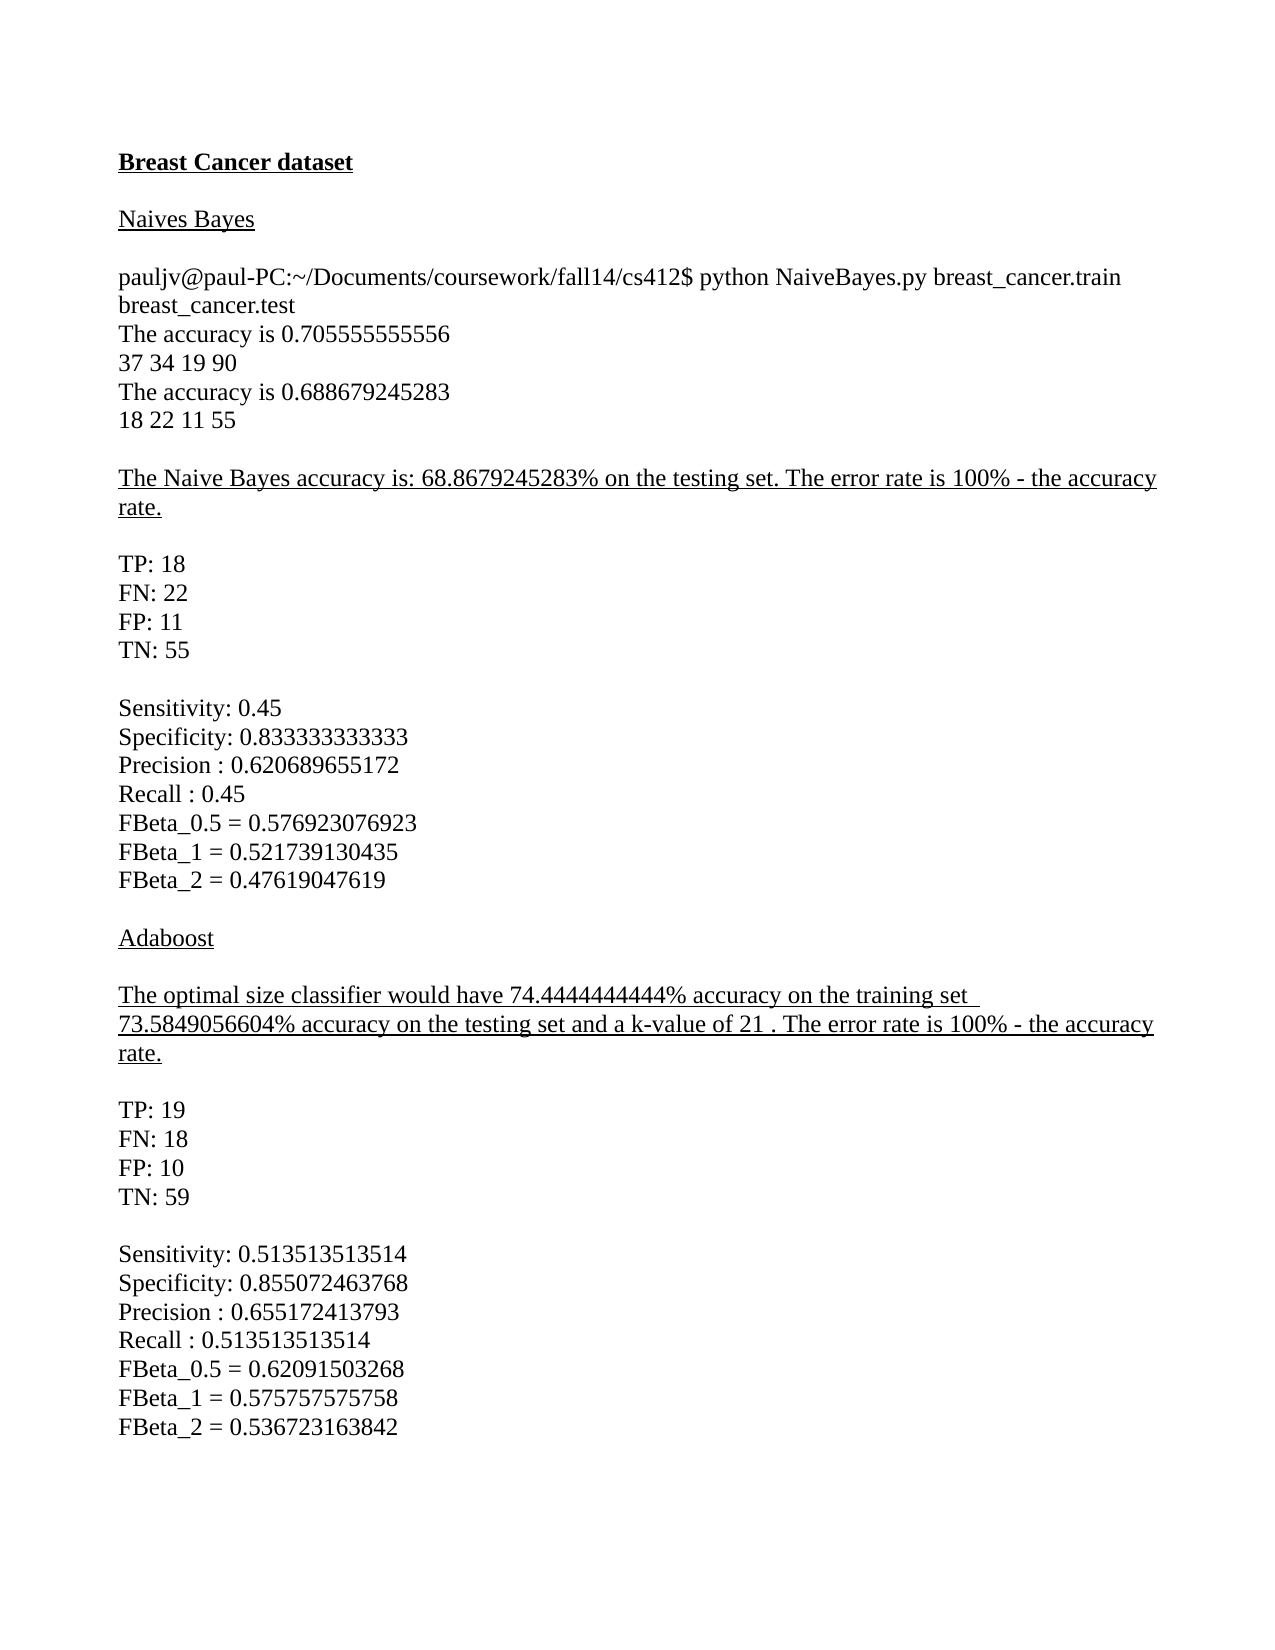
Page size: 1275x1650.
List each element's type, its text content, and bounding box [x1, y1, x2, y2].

text Precision : 0.620689655172 [118, 751, 1157, 779]
text Adaboost [118, 923, 1157, 952]
text TN: 59 [118, 1182, 1157, 1211]
text Naives Bayes [118, 204, 1157, 233]
text Specificity: 0.855072463768 [118, 1268, 1157, 1297]
text FN: 22 [118, 578, 1157, 607]
text The Naive Bayes accuracy is: 68.8679245283% on the testing set. The error rate is 100% - the accuracy [118, 463, 1157, 488]
text FBeta_0.5 = 0.576923076923 [118, 808, 1157, 837]
text Recall : 0.513513513514 [118, 1326, 1157, 1354]
text Breast Cancer dataset [118, 147, 1157, 176]
text pauljv@paul-PC:~/Documents/coursework/fall14/cs412$ python NaiveBayes.py breast_cancer.train breast_cancer.test [118, 262, 1157, 319]
text 37 34 19 90 [118, 348, 1157, 377]
text The optimal size classifier would have 74.4444444444% accuracy on the training set 73.5849056604% accuracy on the testing set and a k-value of 21 . The error rate is 100% - the accuracy rate. [118, 981, 1157, 1067]
text Sensitivity: 0.513513513514 [118, 1239, 1157, 1268]
text FN: 18 [118, 1124, 1157, 1153]
text The accuracy is 0.688679245283 [118, 377, 1157, 406]
text TN: 55 [118, 636, 1157, 664]
text rate. [118, 489, 1157, 521]
text TP: 19 [118, 1096, 1157, 1124]
text Recall : 0.45 [118, 779, 1157, 808]
text Precision : 0.655172413793 [118, 1297, 1157, 1326]
text FBeta_0.5 = 0.62091503268 [118, 1354, 1157, 1383]
text FBeta_2 = 0.47619047619 [118, 866, 1157, 894]
text TP: 18 [118, 549, 1157, 578]
text FBeta_1 = 0.521739130435 [118, 837, 1157, 866]
text 18 22 11 55 [118, 406, 1157, 434]
text Specificity: 0.833333333333 [118, 722, 1157, 751]
text FBeta_2 = 0.536723163842 [118, 1412, 1157, 1441]
text FP: 11 [118, 607, 1157, 636]
text The accuracy is 0.705555555556 [118, 319, 1157, 348]
text FBeta_1 = 0.575757575758 [118, 1383, 1157, 1412]
text FP: 10 [118, 1153, 1157, 1182]
text Sensitivity: 0.45 [118, 693, 1157, 722]
